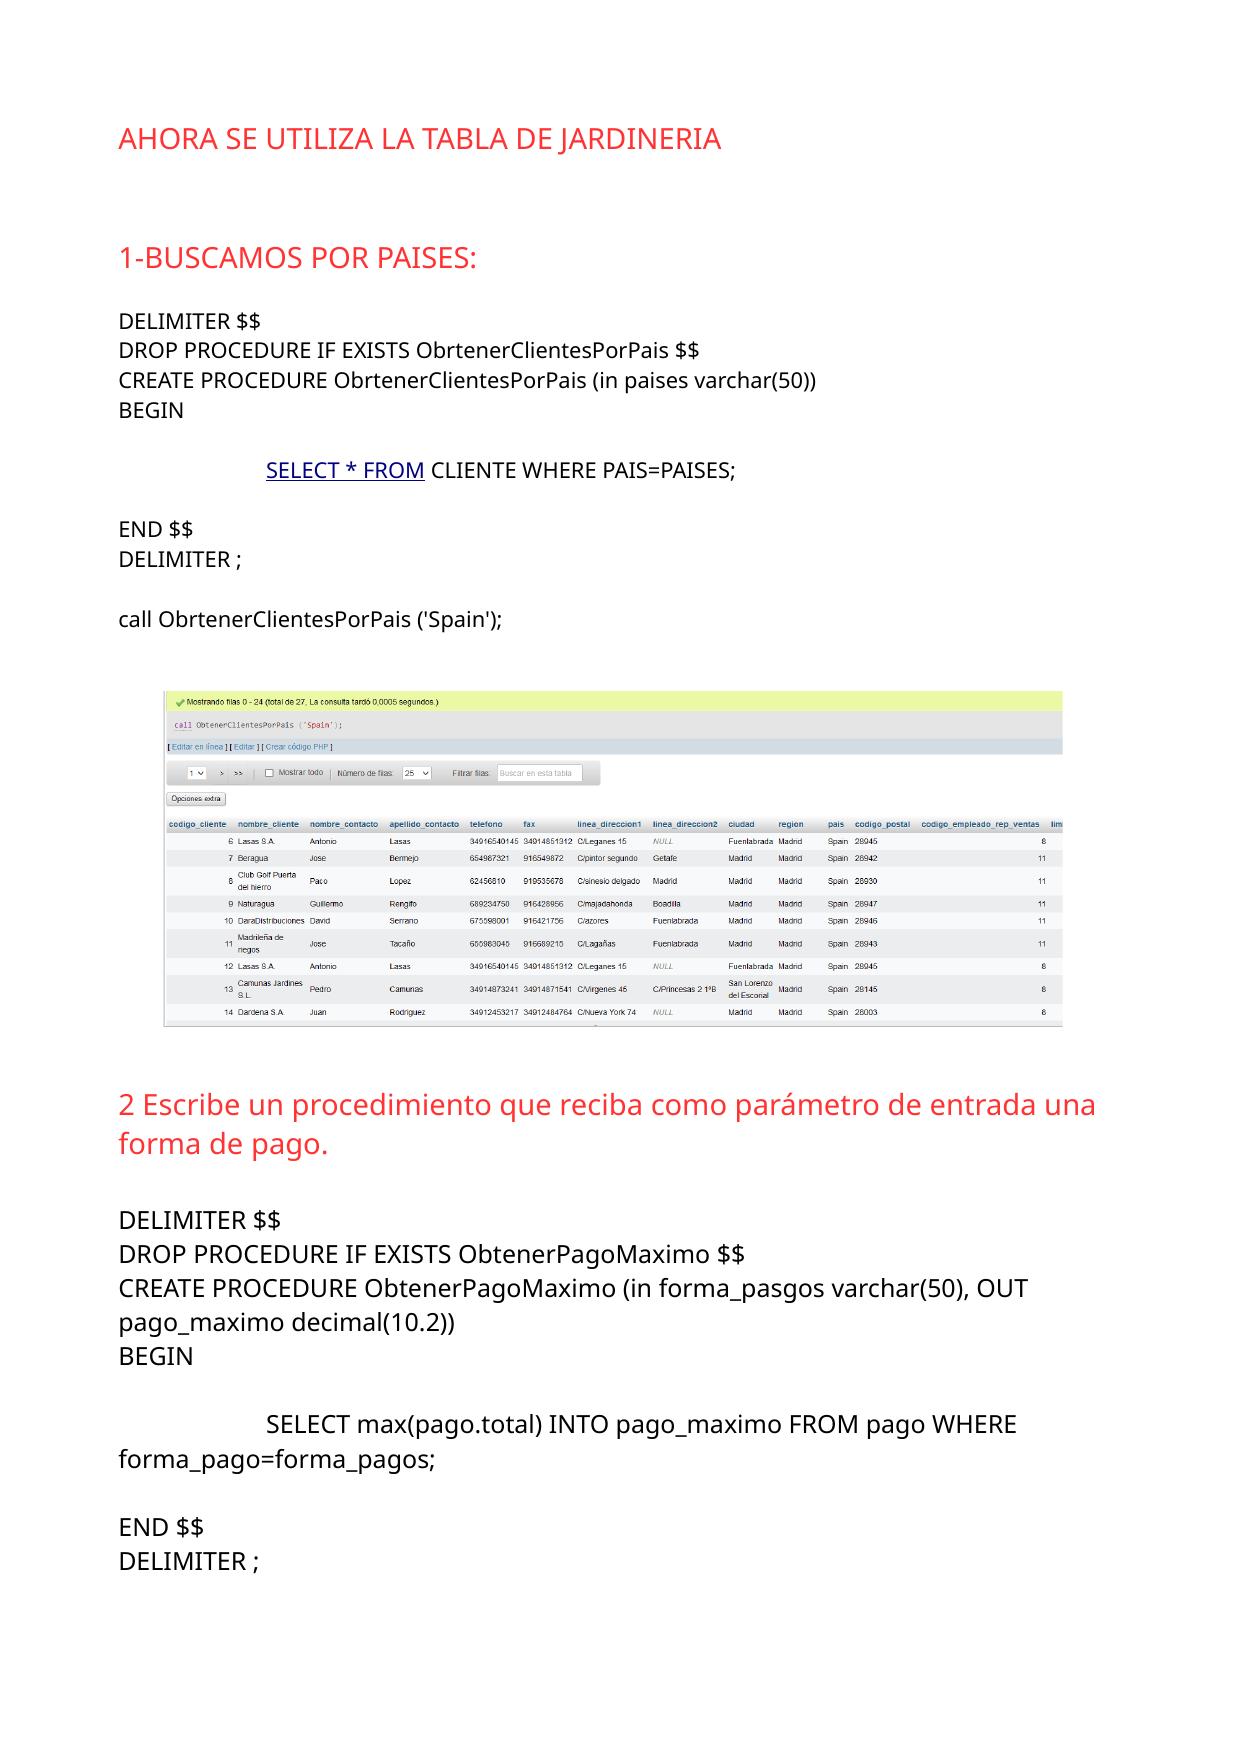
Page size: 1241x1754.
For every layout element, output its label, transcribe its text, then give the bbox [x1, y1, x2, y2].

text SELECT max(pago.total) INTO pago_maximo FROM pago WHERE forma_pago=forma_pagos; [118, 1407, 1122, 1475]
text DELIMITER ; [118, 1543, 1122, 1577]
text BEGIN [118, 395, 1122, 425]
text DELIMITER $$ [118, 306, 1122, 335]
picture [163, 691, 1063, 1027]
text AHORA SE UTILIZA LA TABLA DE JARDINERIA [118, 118, 1122, 158]
text CREATE PROCEDURE ObtenerPagoMaximo (in forma_pasgos varchar(50), OUT pago_maximo decimal(10.2)) [118, 1271, 1122, 1339]
text CREATE PROCEDURE ObrtenerClientesPorPais (in paises varchar(50)) [118, 365, 1122, 395]
text DELIMITER $$ [118, 1203, 1122, 1237]
text DROP PROCEDURE IF EXISTS ObrtenerClientesPorPais $$ [118, 335, 1122, 365]
text DELIMITER ; [118, 544, 1122, 574]
text END $$ [118, 514, 1122, 544]
text BEGIN [118, 1339, 1122, 1373]
text 2 Escribe un procedimiento que reciba como parámetro de entrada una forma de pago. [118, 1084, 1122, 1163]
text DROP PROCEDURE IF EXISTS ObtenerPagoMaximo $$ [118, 1237, 1122, 1271]
text END $$ [118, 1509, 1122, 1543]
text 1-BUSCAMOS POR PAISES: [118, 237, 1122, 277]
text call ObrtenerClientesPorPais ('Spain'); [118, 603, 1122, 633]
text SELECT * FROM CLIENTE WHERE PAIS=PAISES; [118, 454, 1122, 484]
